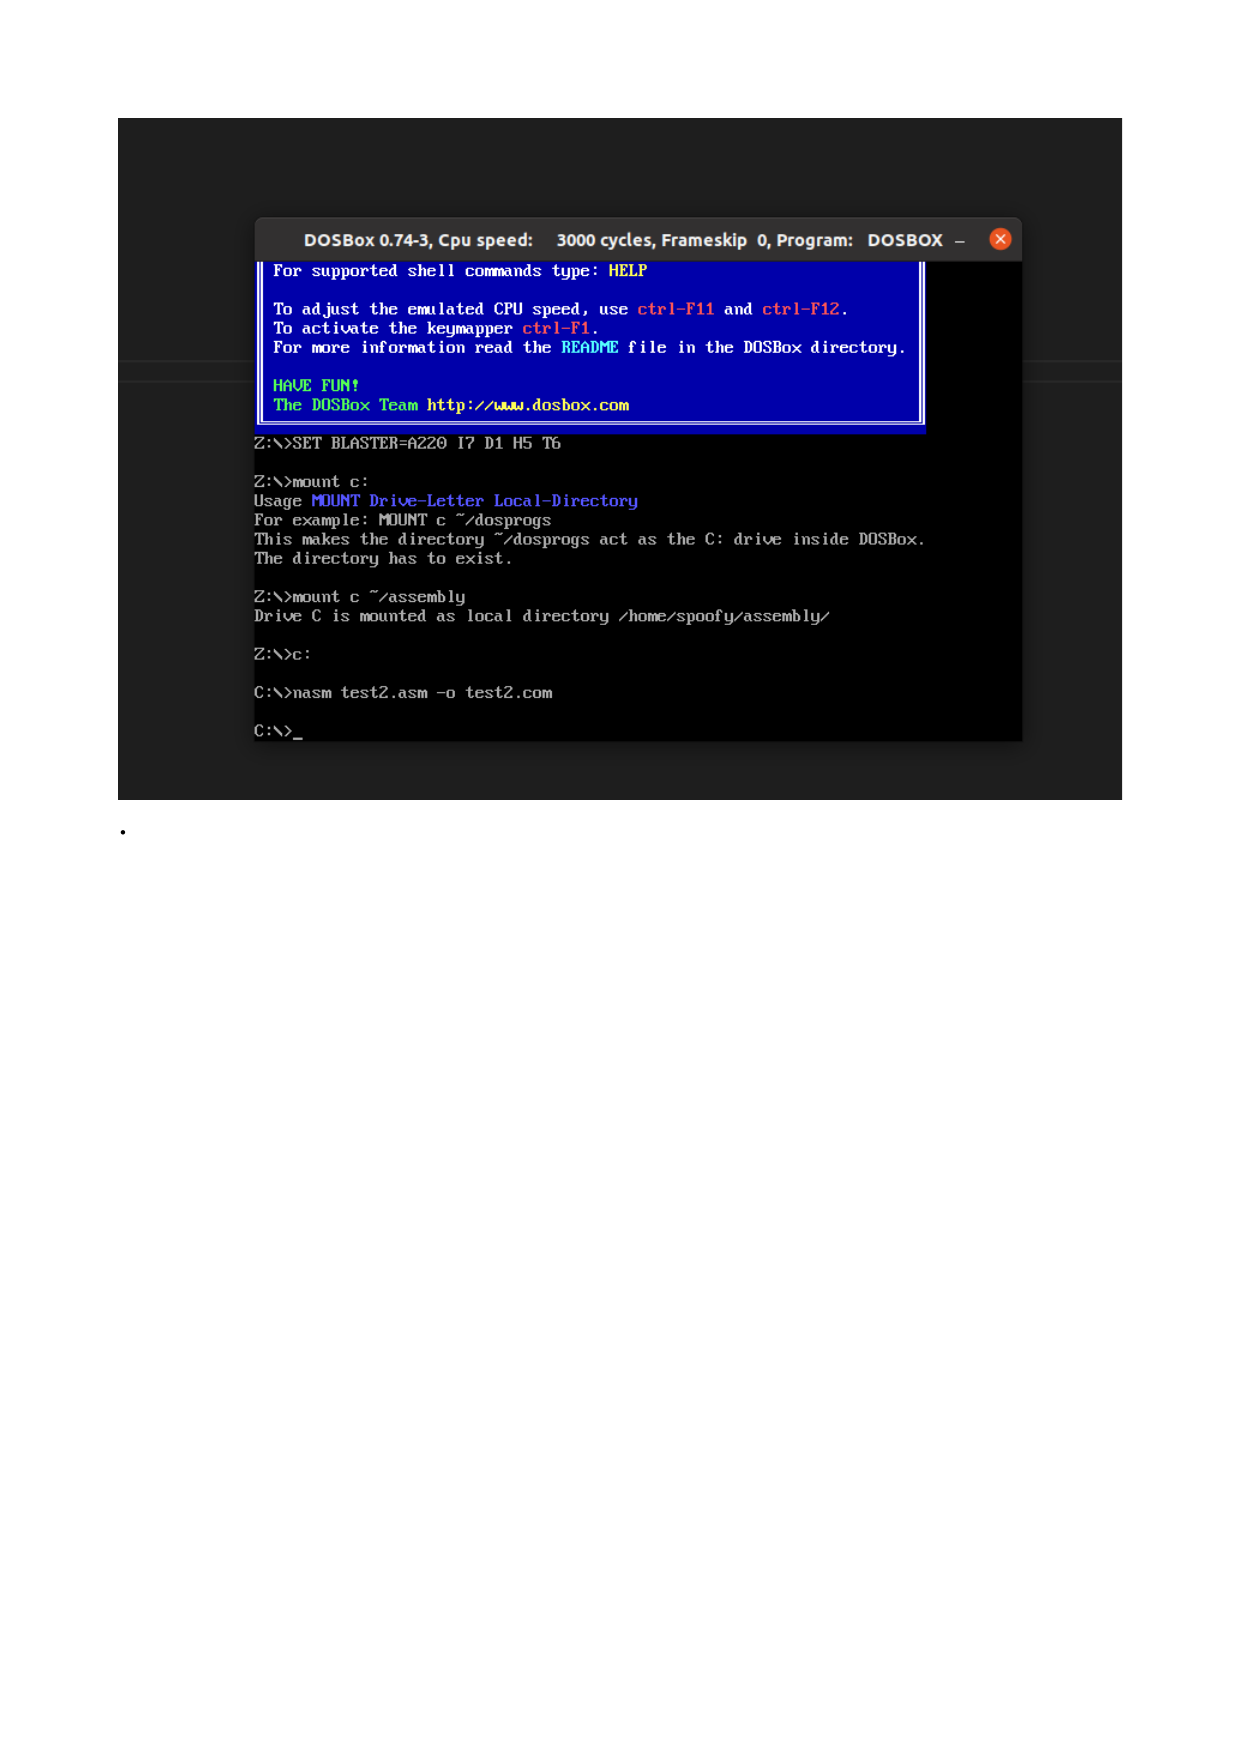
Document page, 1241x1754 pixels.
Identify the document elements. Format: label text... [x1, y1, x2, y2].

picture [118, 118, 1123, 800]
text . [118, 800, 1122, 843]
